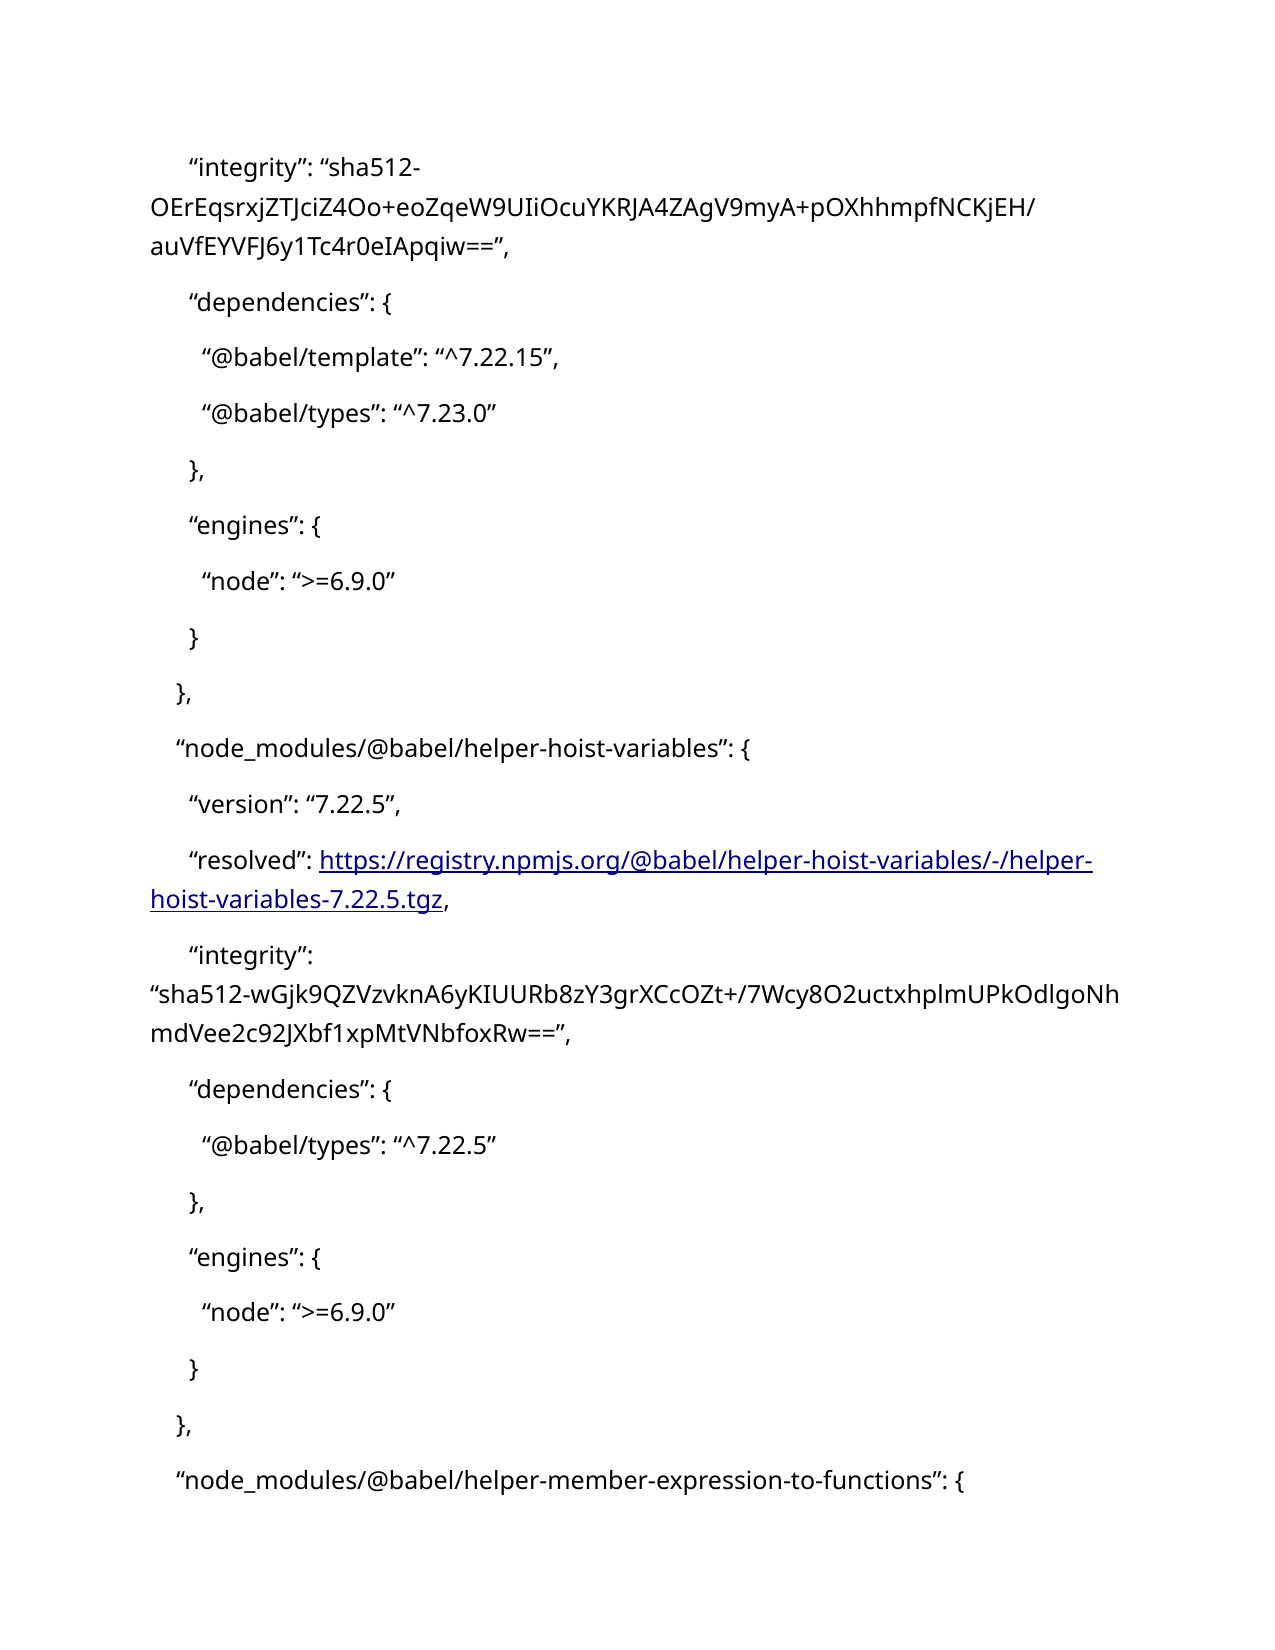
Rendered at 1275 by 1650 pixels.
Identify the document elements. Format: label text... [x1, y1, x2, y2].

text “@babel/types”: “^7.23.0” [150, 396, 1125, 430]
text }, [150, 1183, 1125, 1217]
text “node_modules/@babel/helper-hoist-variables”: { [150, 731, 1125, 765]
text }, [150, 675, 1125, 709]
text } [150, 1351, 1125, 1385]
text }, [150, 1407, 1125, 1441]
text “node”: “>=6.9.0” [150, 1295, 1125, 1329]
text }, [150, 452, 1125, 486]
text “node”: “>=6.9.0” [150, 563, 1125, 597]
text “@babel/template”: “^7.22.15”, [150, 340, 1125, 374]
text “node_modules/@babel/helper-member-expression-to-functions”: { [150, 1462, 1125, 1497]
text “@babel/types”: “^7.22.5” [150, 1127, 1125, 1162]
text “dependencies”: { [150, 284, 1125, 318]
text “integrity”: “sha512-wGjk9QZVzvknA6yKIUURb8zY3grXCcOZt+/7Wcy8O2uctxhplmUPkOdlgoNhmdVee2c92JXbf1xpMtVNbfoxRw==”, [150, 937, 1125, 1050]
text } [150, 619, 1125, 653]
text “version”: “7.22.5”, [150, 787, 1125, 821]
text “integrity”: “sha512-OErEqsrxjZTJciZ4Oo+eoZqeW9UIiOcuYKRJA4ZAgV9myA+pOXhhmpfNCKjEH/auVfEYVFJ6y1Tc4r0eIApqiw==”, [150, 150, 1125, 262]
text “dependencies”: { [150, 1072, 1125, 1106]
text “resolved”: https://registry.npmjs.org/@babel/helper-hoist-variables/-/helper-hoist-variables-7.22.5.tgz, [150, 842, 1125, 916]
text “engines”: { [150, 1239, 1125, 1273]
text “engines”: { [150, 507, 1125, 542]
